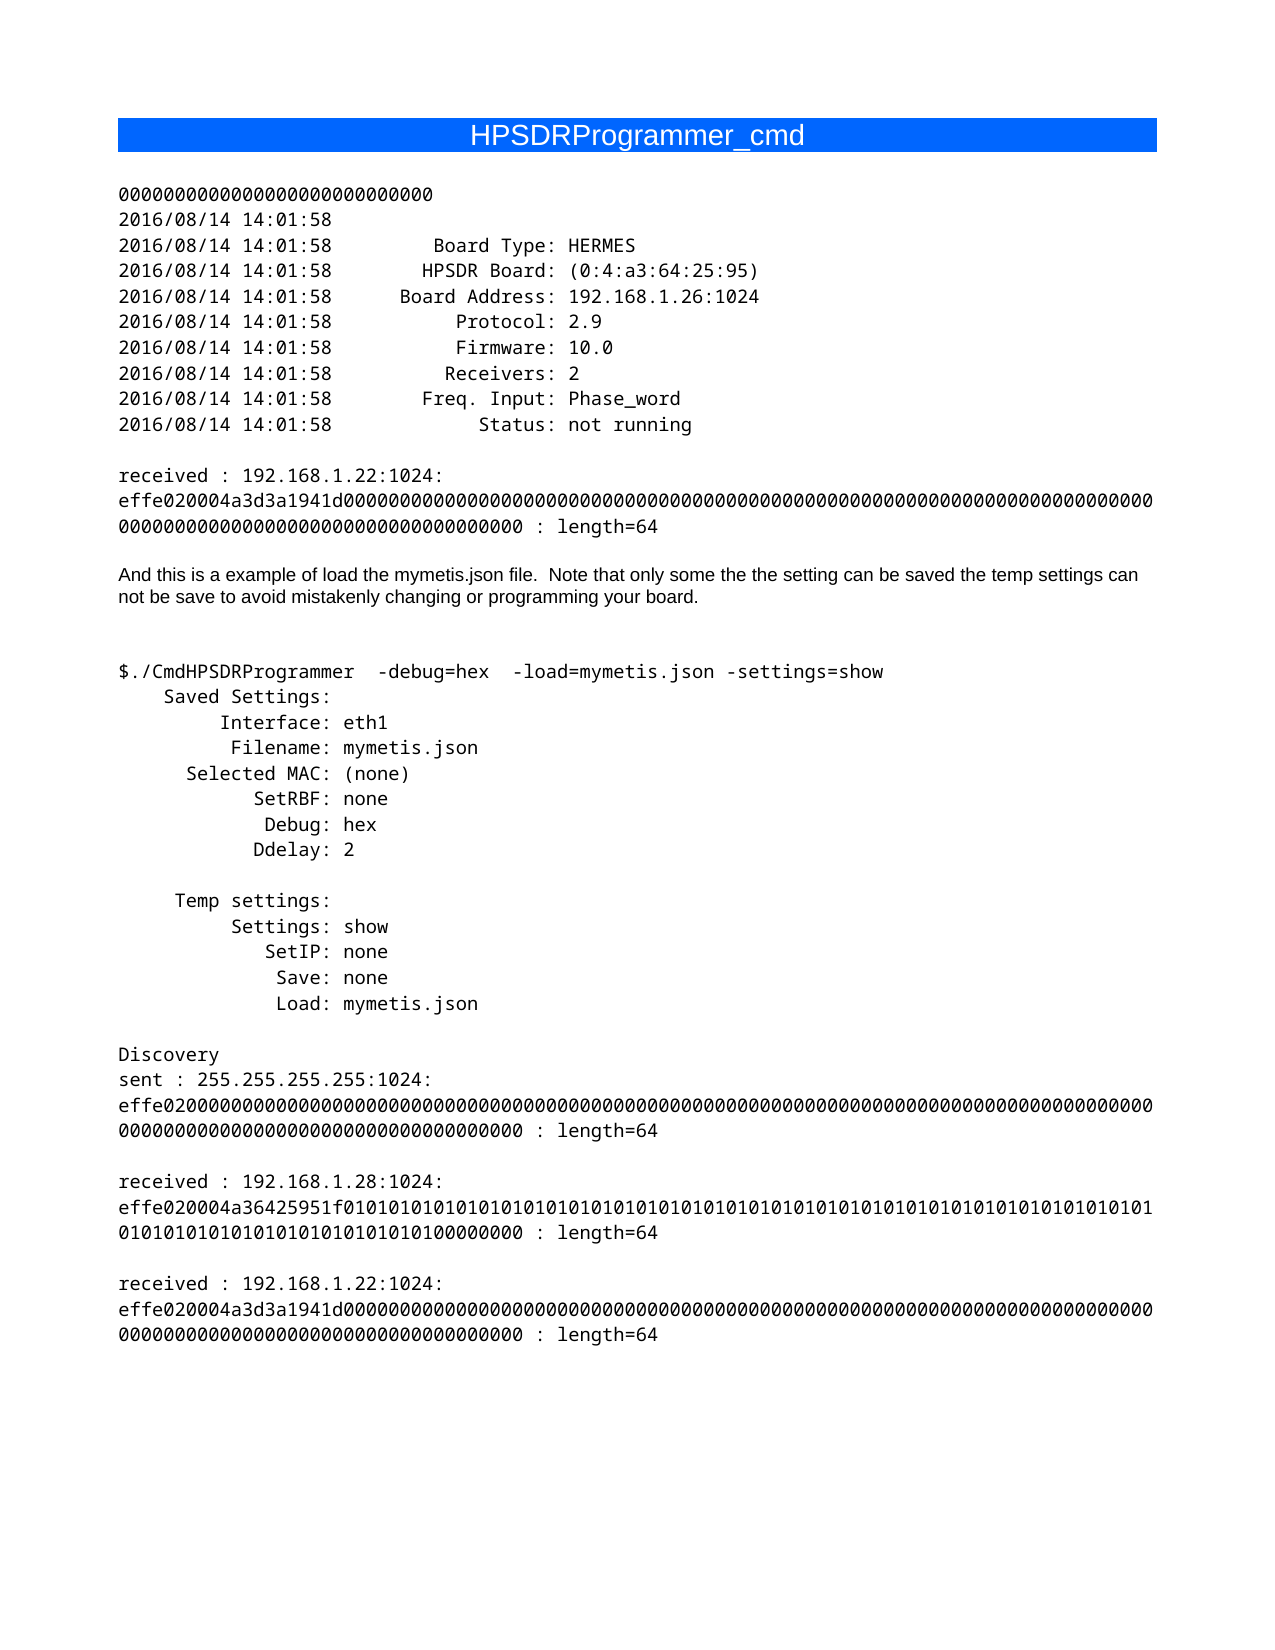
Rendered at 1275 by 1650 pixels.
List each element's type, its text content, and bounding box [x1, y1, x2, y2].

text Temp settings: [118, 888, 1157, 913]
text received : 192.168.1.22:1024: effe020004a3d3a1941d000000000000000000000000000000000000000000000000000000000000000000000000000000000000000000000000000000000000 : length=64 [118, 1271, 1157, 1347]
text SetRBF: none [118, 786, 1157, 811]
text 2016/08/14 14:01:58 Status: not running [118, 411, 1157, 436]
text Filename: mymetis.json [118, 735, 1157, 760]
text Load: mymetis.json [118, 990, 1157, 1015]
text sent : 255.255.255.255:1024: effe0200000000000000000000000000000000000000000000000000000000000000000000000000000000000000000000000000000000000000000000000000 : length=64 [118, 1066, 1157, 1143]
text 2016/08/14 14:01:58 Board Address: 192.168.1.26:1024 [118, 283, 1157, 309]
text Selected MAC: (none) [118, 760, 1157, 786]
text Ddelay: 2 [118, 837, 1157, 862]
text Discovery [118, 1041, 1157, 1066]
text 2016/08/14 14:01:58 [118, 207, 1157, 232]
text Settings: show [118, 913, 1157, 939]
text 2016/08/14 14:01:58 Receivers: 2 [118, 360, 1157, 385]
text Debug: hex [118, 811, 1157, 837]
text 2016/08/14 14:01:58 Protocol: 2.9 [118, 309, 1157, 334]
text SetIP: none [118, 939, 1157, 964]
text received : 192.168.1.28:1024: effe020004a36425951f010101010101010101010101010101010101010101010101010101010101010101010101010101010101010101010101010100000000 : length=64 [118, 1168, 1157, 1245]
text 2016/08/14 14:01:58 HPSDR Board: (0:4:a3:64:25:95) [118, 258, 1157, 283]
text And this is a example of load the mymetis.json file. Note that only some the the setting can be saved the temp settings can not be save to avoid mistakenly changing or programming your board. [118, 564, 1157, 607]
text Interface: eth1 [118, 709, 1157, 735]
text 2016/08/14 14:01:58 Freq. Input: Phase_word [118, 385, 1157, 411]
text received : 192.168.1.22:1024: effe020004a3d3a1941d000000000000000000000000000000000000000000000000000000000000000000000000000000000000000000000000000000000000 : length=64 [118, 462, 1157, 538]
text 2016/08/14 14:01:58 Board Type: HERMES [118, 232, 1157, 258]
text $./CmdHPSDRProgrammer -debug=hex -load=mymetis.json -settings=show [118, 658, 1157, 684]
text 2016/08/14 14:01:58 Firmware: 10.0 [118, 334, 1157, 360]
text 0000000000000000000000000000 [118, 181, 1157, 207]
text Save: none [118, 964, 1157, 990]
text Saved Settings: [118, 684, 1157, 709]
